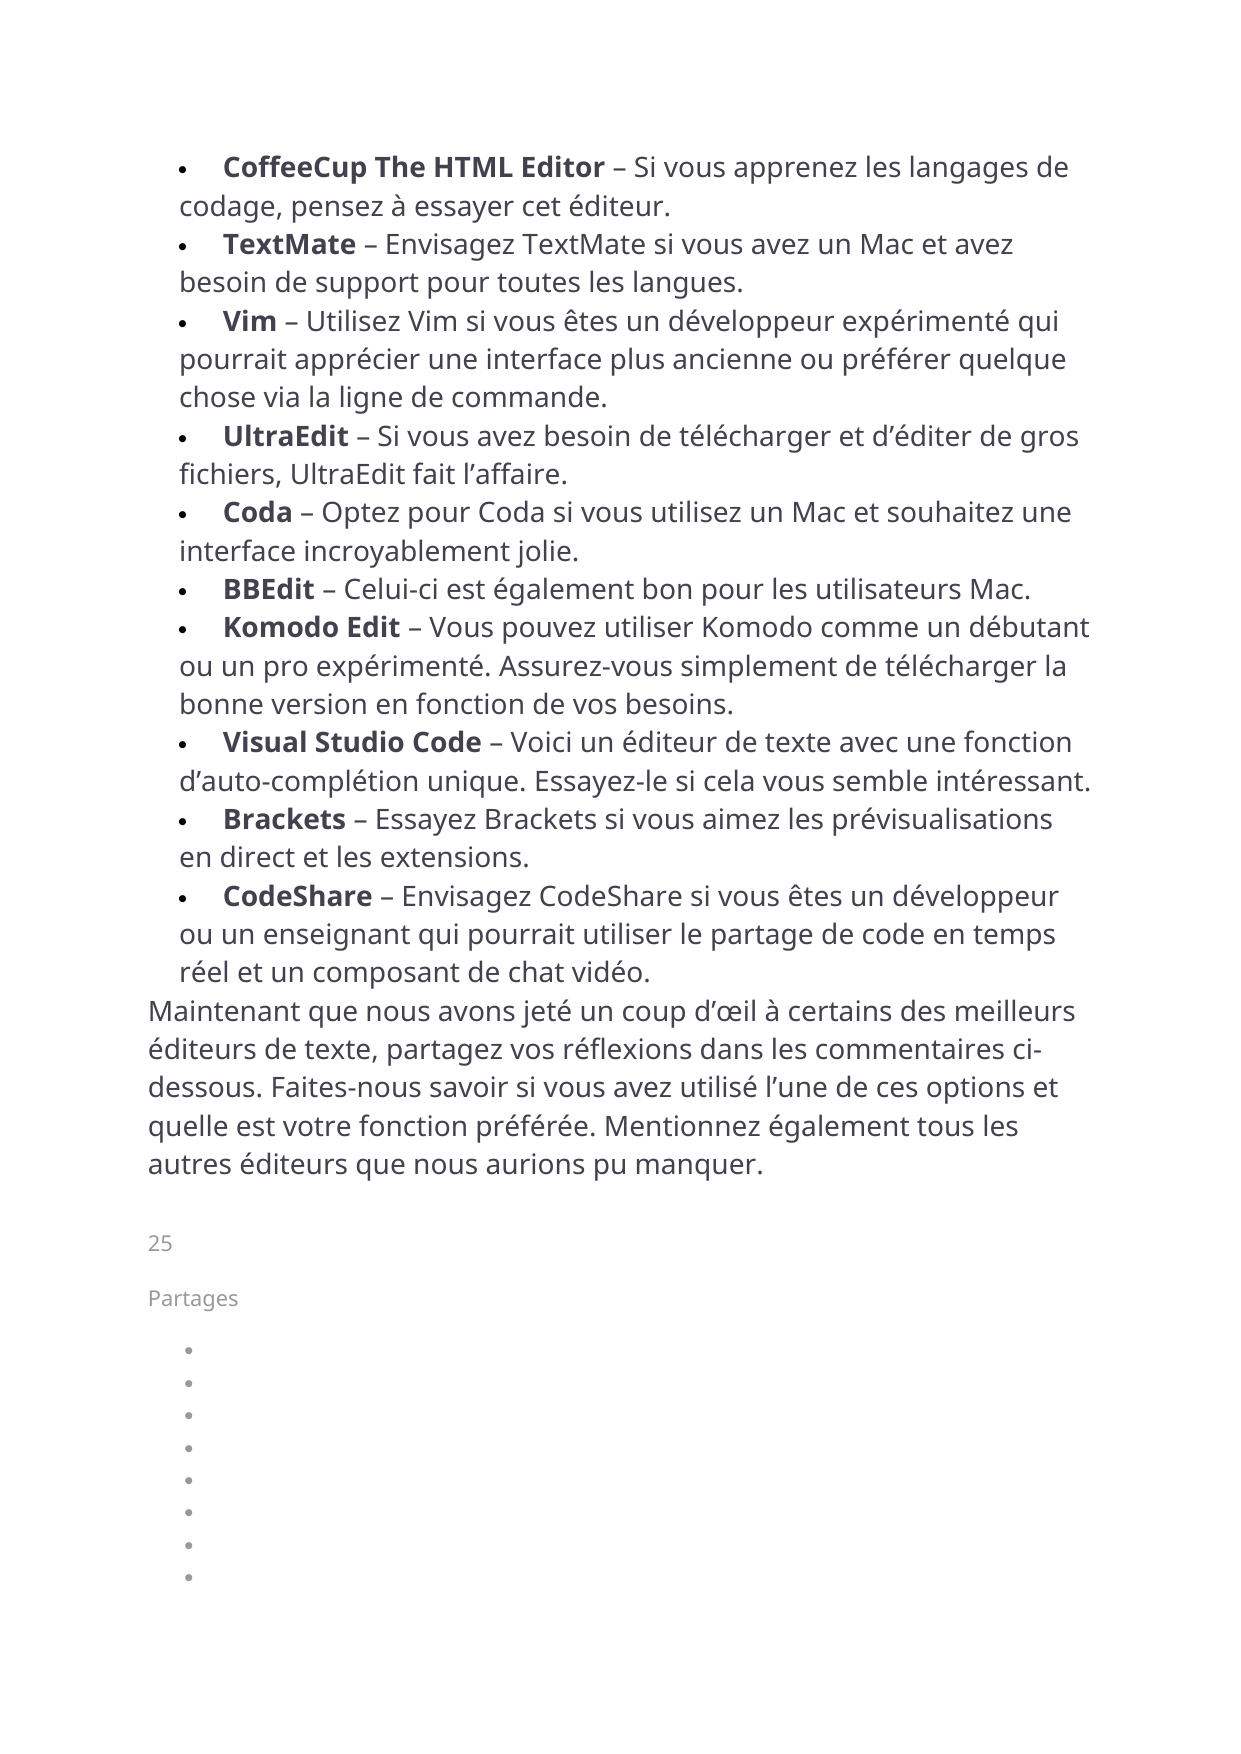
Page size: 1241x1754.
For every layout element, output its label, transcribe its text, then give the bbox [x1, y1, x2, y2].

text Partages [148, 1283, 1093, 1312]
list CoffeeCup The HTML Editor – Si vous apprenez les langages de codage, pensez à essayer cet éditeur. [179, 148, 1093, 224]
list BBEdit – Celui-ci est également bon pour les utilisateurs Mac. [179, 569, 1093, 608]
text Maintenant que nous avons jeté un coup d’œil à certains des meilleurs éditeurs de texte, partagez vos réflexions dans les commentaires ci-dessous. Faites-nous savoir si vous avez utilisé l’une de ces options et quelle est votre fonction préférée. Mentionnez également tous les autres éditeurs que nous aurions pu manquer. [148, 991, 1093, 1183]
list Coda – Optez pour Coda si vous utilisez un Mac et souhaitez une interface incroyablement jolie. [179, 493, 1093, 569]
list TextMate – Envisagez TextMate si vous avez un Mac et avez besoin de support pour toutes les langues. [179, 224, 1093, 301]
list Vim – Utilisez Vim si vous êtes un développeur expérimenté qui pourrait apprécier une interface plus ancienne ou préférer quelque chose via la ligne de commande. [179, 301, 1093, 416]
list Brackets – Essayez Brackets si vous aimez les prévisualisations en direct et les extensions. [179, 799, 1093, 876]
list CodeShare – Envisagez CodeShare si vous êtes un développeur ou un enseignant qui pourrait utiliser le partage de code en temps réel et un composant de chat vidéo. [179, 876, 1093, 991]
list UltraEdit – Si vous avez besoin de télécharger et d’éditer de gros fichiers, UltraEdit fait l’affaire. [179, 416, 1093, 493]
text 25 [148, 1228, 1093, 1257]
list Komodo Edit – Vous pouvez utiliser Komodo comme un débutant ou un pro expérimenté. Assurez-vous simplement de télécharger la bonne version en fonction de vos besoins. [179, 608, 1093, 723]
list Visual Studio Code – Voici un éditeur de texte avec une fonction d’auto-complétion unique. Essayez-le si cela vous semble intéressant. [179, 723, 1093, 799]
